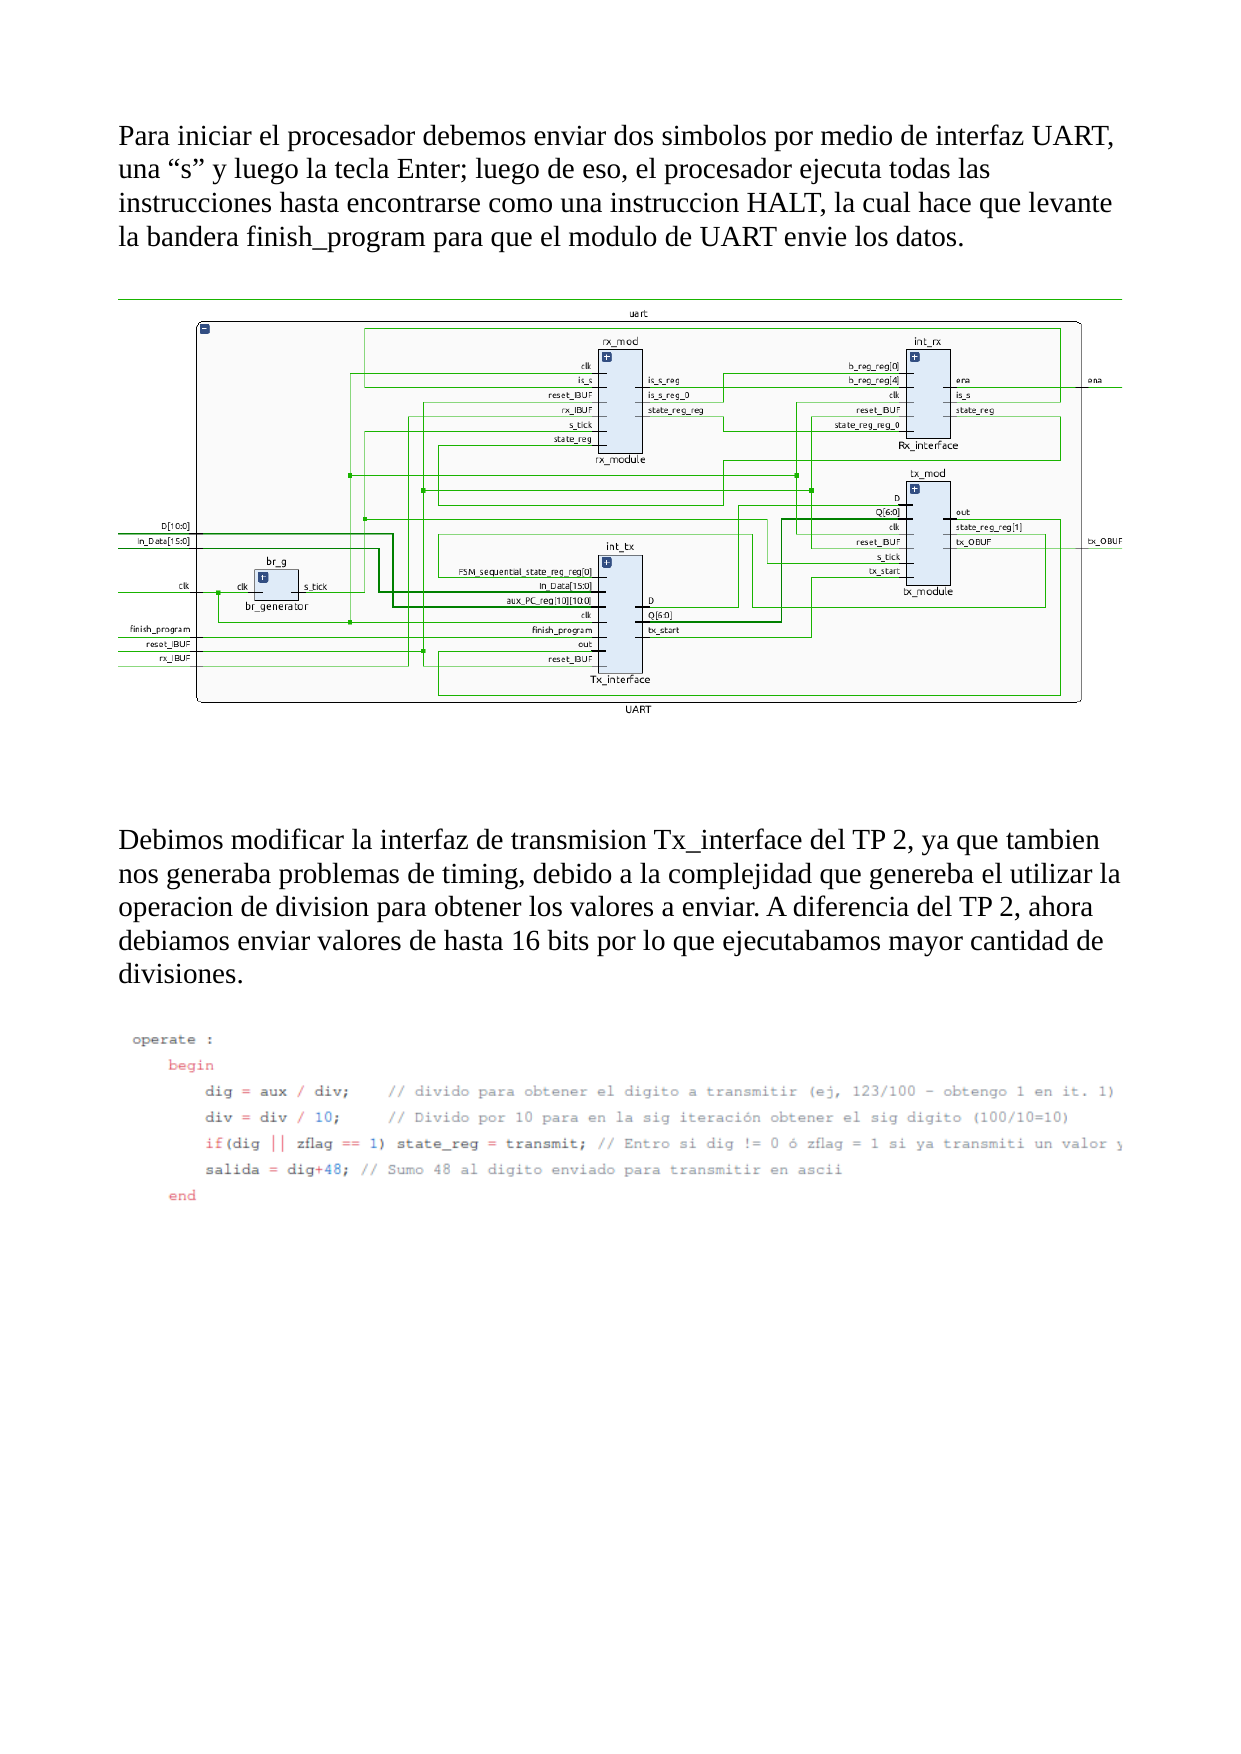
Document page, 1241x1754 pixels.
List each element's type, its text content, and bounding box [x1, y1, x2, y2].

text Para iniciar el procesador debemos enviar dos simbolos por medio de interfaz UART, una “s” y luego la tecla Enter; luego de eso, el procesador ejecuta todas las instrucciones hasta encontrarse como una instruccion HALT, la cual hace que levante la bandera finish_program para que el modulo de UART envie los datos. [118, 118, 1122, 252]
picture [118, 1023, 1123, 1212]
picture [118, 285, 1123, 722]
text Debimos modificar la interfaz de transmision Tx_interface del TP 2, ya que tambien nos generaba problemas de timing, debido a la complejidad que genereba el utilizar la operacion de division para obtener los valores a enviar. A diferencia del TP 2, ahora debiamos enviar valores de hasta 16 bits por lo que ejecutabamos mayor cantidad de divisiones. [118, 822, 1122, 990]
